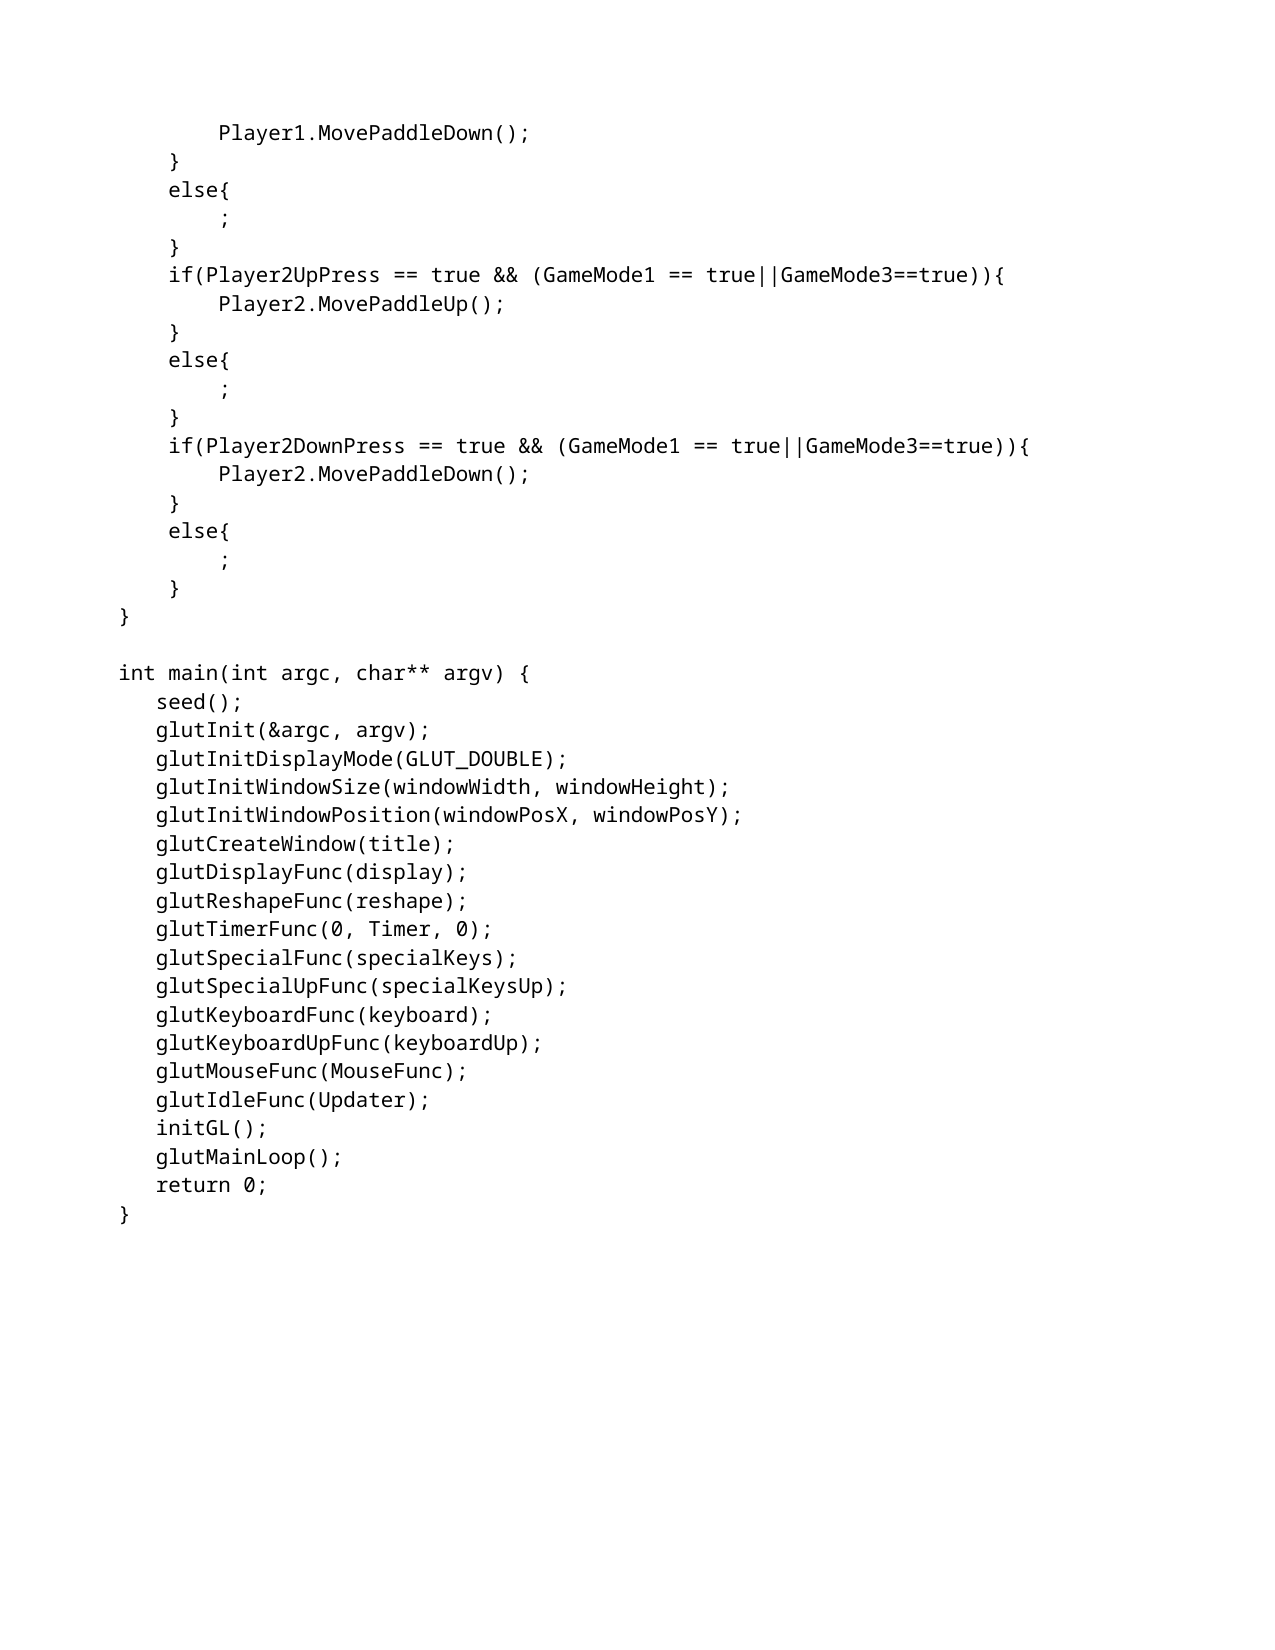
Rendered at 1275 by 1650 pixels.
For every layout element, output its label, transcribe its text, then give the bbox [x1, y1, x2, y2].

text int main(int argc, char** argv) { [118, 658, 1157, 687]
text ; [118, 203, 1157, 232]
text glutTimerFunc(0, Timer, 0); [118, 914, 1157, 943]
text glutInitWindowPosition(windowPosX, windowPosY); [118, 801, 1157, 829]
text glutKeyboardUpFunc(keyboardUp); [118, 1028, 1157, 1057]
text } [118, 317, 1157, 346]
text else{ [118, 346, 1157, 374]
text } [118, 147, 1157, 175]
text } [118, 232, 1157, 260]
text } [118, 573, 1157, 602]
text glutInitWindowSize(windowWidth, windowHeight); [118, 772, 1157, 801]
text glutCreateWindow(title); [118, 829, 1157, 857]
text } [118, 602, 1157, 630]
text glutInitDisplayMode(GLUT_DOUBLE); [118, 744, 1157, 772]
text else{ [118, 175, 1157, 203]
text ; [118, 374, 1157, 402]
text if(Player2DownPress == true && (GameMode1 == true||GameMode3==true)){ [118, 431, 1157, 459]
text glutSpecialFunc(specialKeys); [118, 943, 1157, 971]
text glutMainLoop(); [118, 1142, 1157, 1170]
text return 0; [118, 1170, 1157, 1199]
text glutDisplayFunc(display); [118, 857, 1157, 886]
text glutMouseFunc(MouseFunc); [118, 1057, 1157, 1085]
text ; [118, 545, 1157, 573]
text } [118, 1199, 1157, 1227]
text else{ [118, 516, 1157, 545]
text Player2.MovePaddleUp(); [118, 289, 1157, 317]
text glutReshapeFunc(reshape); [118, 886, 1157, 914]
text Player2.MovePaddleDown(); [118, 459, 1157, 488]
text } [118, 402, 1157, 431]
text glutKeyboardFunc(keyboard); [118, 1000, 1157, 1028]
text initGL(); [118, 1113, 1157, 1142]
text if(Player2UpPress == true && (GameMode1 == true||GameMode3==true)){ [118, 260, 1157, 289]
text glutInit(&argc, argv); [118, 715, 1157, 744]
text glutIdleFunc(Updater); [118, 1085, 1157, 1113]
text Player1.MovePaddleDown(); [118, 118, 1157, 147]
text seed(); [118, 687, 1157, 715]
text glutSpecialUpFunc(specialKeysUp); [118, 971, 1157, 1000]
text } [118, 488, 1157, 516]
